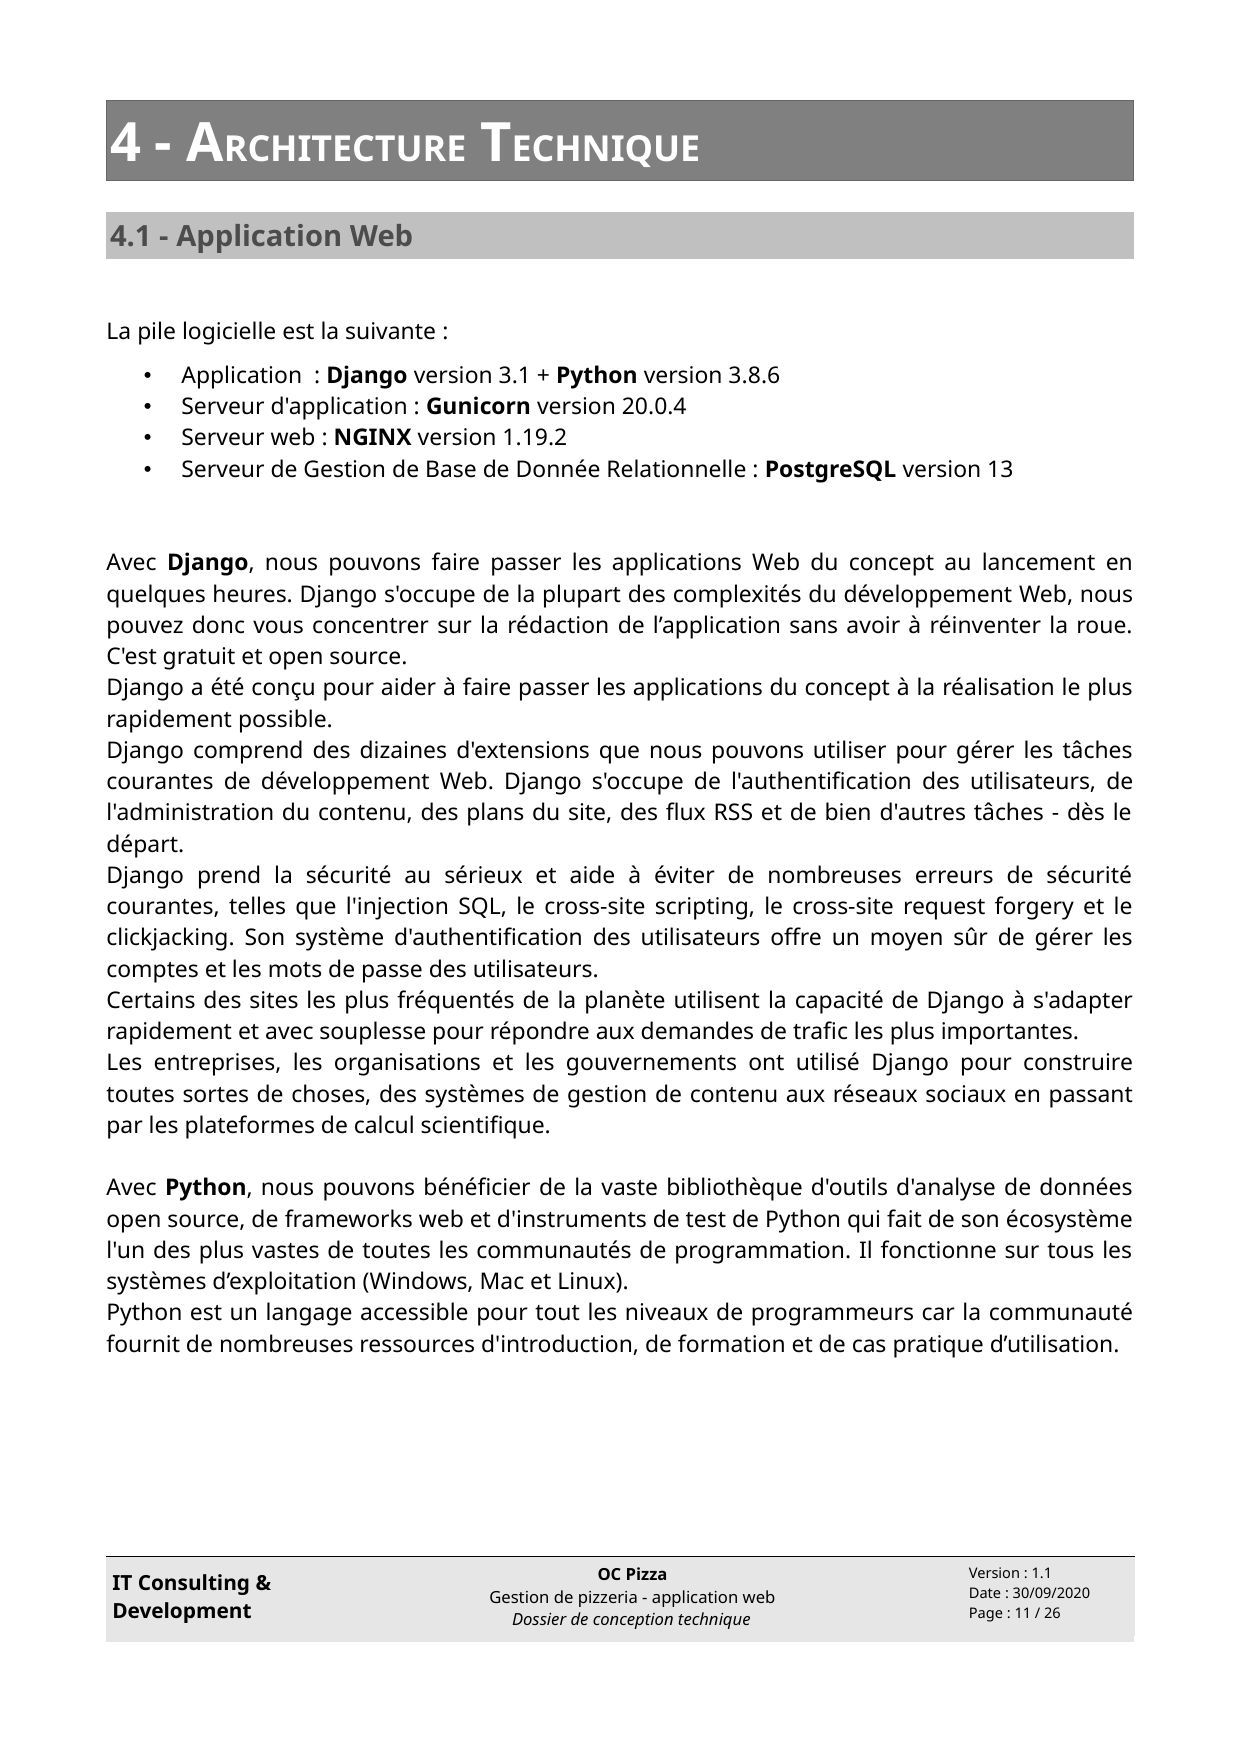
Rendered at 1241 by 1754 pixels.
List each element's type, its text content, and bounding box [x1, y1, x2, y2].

text Django a été conçu pour aider à faire passer les applications du concept à la réalisation le plus rapidement possible. [106, 671, 1134, 734]
text Avec Python, nous pouvons bénéficier de la vaste bibliothèque d'outils d'analyse de données open source, de frameworks web et d'instruments de test de Python qui fait de son écosystème l'un des plus vastes de toutes les communautés de programmation. Il fonctionne sur tous les systèmes d’exploitation (Windows, Mac et Linux). [106, 1171, 1134, 1296]
list Serveur de Gestion de Base de Donnée Relationnelle : PostgreSQL version 13 [144, 452, 1134, 484]
text Avec Django, nous pouvons faire passer les applications Web du concept au lancement en quelques heures. Django s'occupe de la plupart des complexités du développement Web, nous pouvez donc vous concentrer sur la rédaction de l’application sans avoir à réinventer la roue. C'est gratuit et open source. [106, 546, 1134, 671]
text Certains des sites les plus fréquentés de la planète utilisent la capacité de Django à s'adapter rapidement et avec souplesse pour répondre aux demandes de trafic les plus importantes. [106, 984, 1134, 1046]
text La pile logicielle est la suivante : [106, 315, 1134, 346]
list Serveur d'application : Gunicorn version 20.0.4 [144, 390, 1134, 421]
text Django comprend des dizaines d'extensions que nous pouvons utiliser pour gérer les tâches courantes de développement Web. Django s'occupe de l'authentification des utilisateurs, de l'administration du contenu, des plans du site, des flux RSS et de bien d'autres tâches - dès le départ. [106, 734, 1134, 859]
text Django prend la sécurité au sérieux et aide à éviter de nombreuses erreurs de sécurité courantes, telles que l'injection SQL, le cross-site scripting, le cross-site request forgery et le clickjacking. Son système d'authentification des utilisateurs offre un moyen sûr de gérer les comptes et les mots de passe des utilisateurs. [106, 859, 1134, 984]
text Python est un langage accessible pour tout les niveaux de programmeurs car la communauté fournit de nombreuses ressources d'introduction, de formation et de cas pratique d’utilisation. [106, 1296, 1134, 1359]
list Application : Django version 3.1 + Python version 3.8.6 [144, 359, 1134, 390]
text Les entreprises, les organisations et les gouvernements ont utilisé Django pour construire toutes sortes de choses, des systèmes de gestion de contenu aux réseaux sociaux en passant par les plateformes de calcul scientifique. [106, 1046, 1134, 1140]
list Serveur web : NGINX version 1.19.2 [144, 421, 1134, 452]
subtitle Application Web [107, 213, 1133, 258]
subtitle Architecture Technique [107, 101, 1133, 180]
